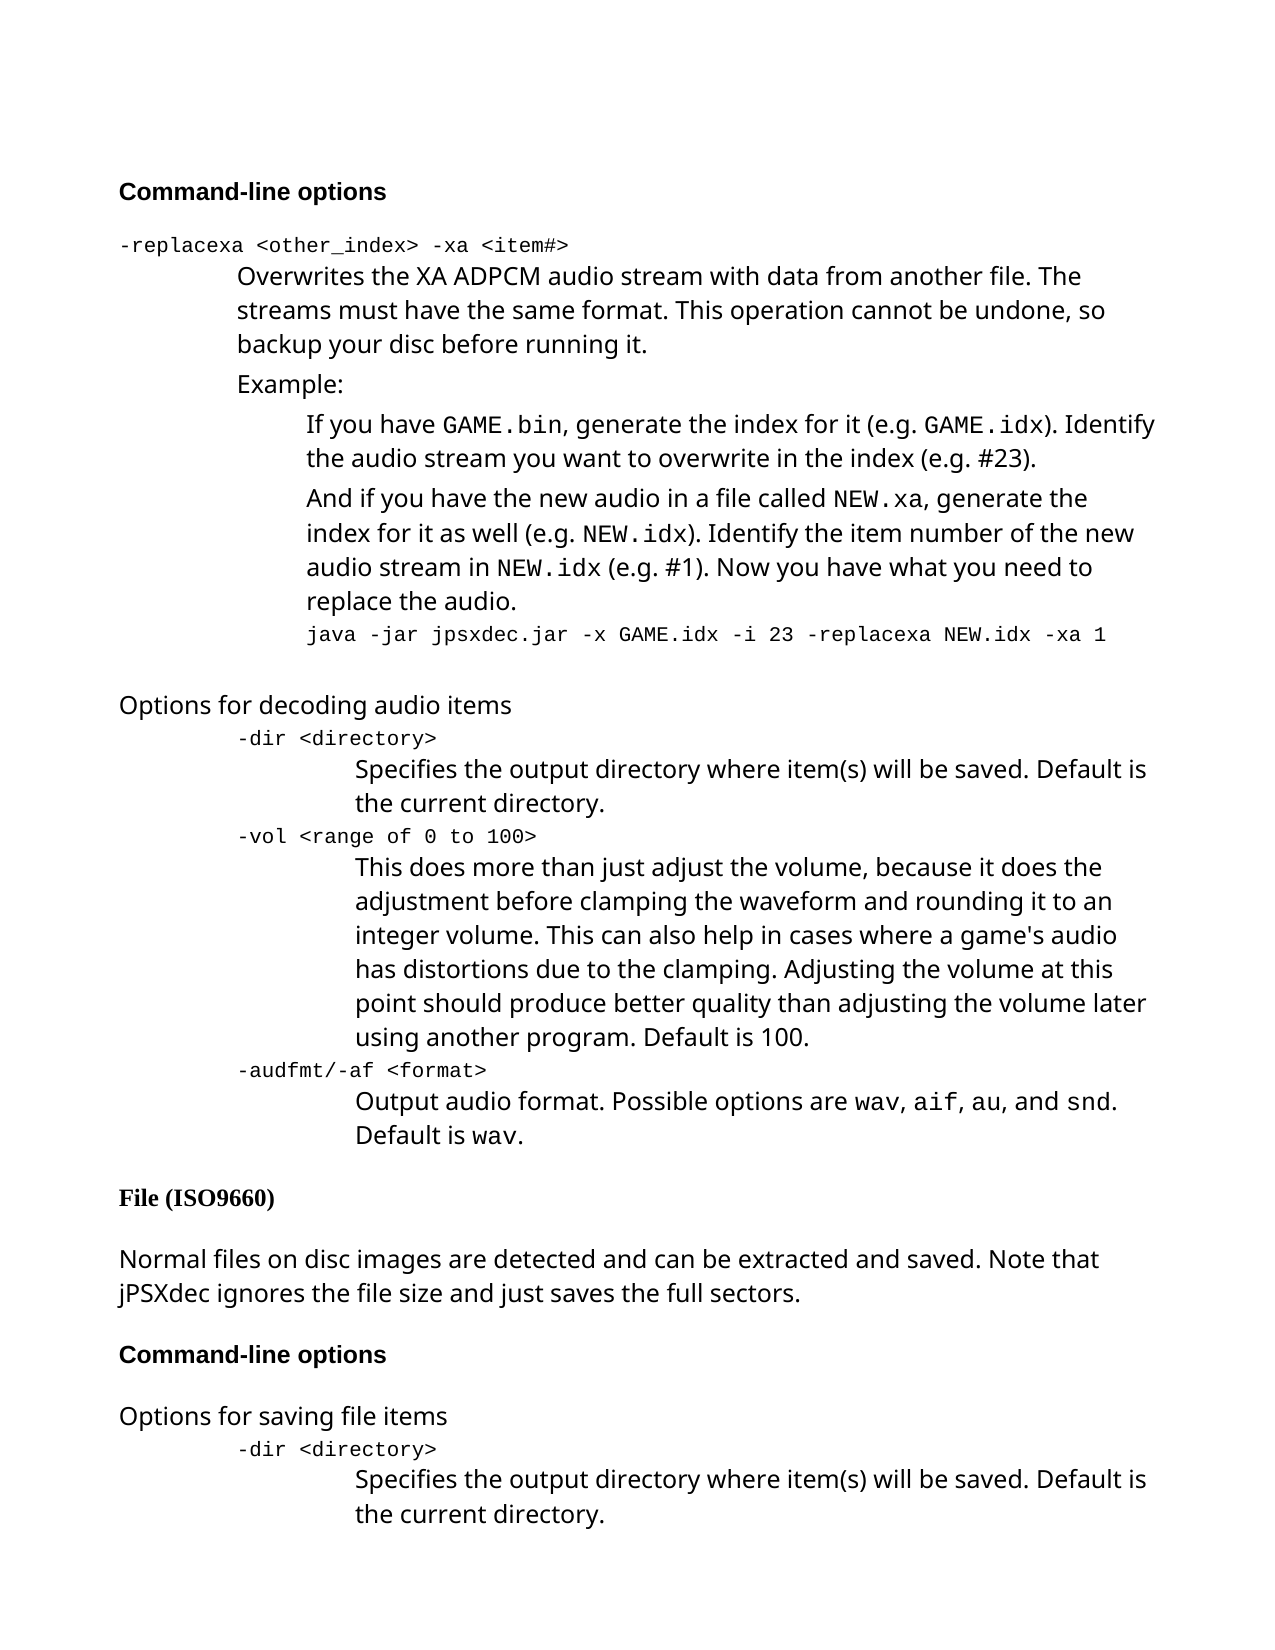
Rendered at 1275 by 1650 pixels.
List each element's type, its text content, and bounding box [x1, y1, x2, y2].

text -audfmt/-af <format> [237, 1060, 1156, 1083]
text Specifies the output directory where item(s) will be saved. Default is the current directory. [355, 1462, 1156, 1530]
text Example: [237, 367, 1156, 401]
subtitle Command-line options [118, 177, 1156, 205]
text Options for saving file items [118, 1398, 1156, 1432]
text Options for decoding audio items [118, 688, 1156, 722]
text Normal files on disc images are detected and can be extracted and saved. Note that jPSXdec ignores the file size and just saves the full sectors. [118, 1241, 1156, 1309]
text -dir <directory> [237, 1438, 1156, 1462]
subtitle Command-line options [118, 1340, 1156, 1369]
text java -jar jpsxdec.jar -x GAME.idx -i 23 -replacexa NEW.idx -xa 1 [306, 624, 1156, 648]
text If you have GAME.bin, generate the index for it (e.g. GAME.idx). Identify the audio stream you want to overwrite in the index (e.g. #23). [306, 407, 1156, 475]
text -vol <range of 0 to 100> [237, 826, 1156, 849]
text Specifies the output directory where item(s) will be saved. Default is the current directory. [355, 752, 1156, 820]
text And if you have the new audio in a file called NEW.xa, generate the index for it as well (e.g. NEW.idx). Identify the item number of the new audio stream in NEW.idx (e.g. #1). Now you have what you need to replace the audio. [306, 481, 1156, 618]
text Output audio format. Possible options are wav, aif, au, and snd. Default is wav. [355, 1083, 1156, 1152]
text Overwrites the XA ADPCM audio stream with data from another file. The streams must have the same format. This operation cannot be undone, so backup your disc before running it. [237, 258, 1156, 361]
text -dir <directory> [237, 728, 1156, 752]
text -replacexa <other_index> -xa <item#> [118, 235, 1156, 258]
text This does more than just adjust the volume, because it does the adjustment before clamping the waveform and rounding it to an integer volume. This can also help in cases where a game's audio has distortions due to the clamping. Adjusting the volume at this point should produce better quality than adjusting the volume later using another program. Default is 100. [355, 849, 1156, 1054]
subtitle File (ISO9660) [118, 1183, 1156, 1212]
